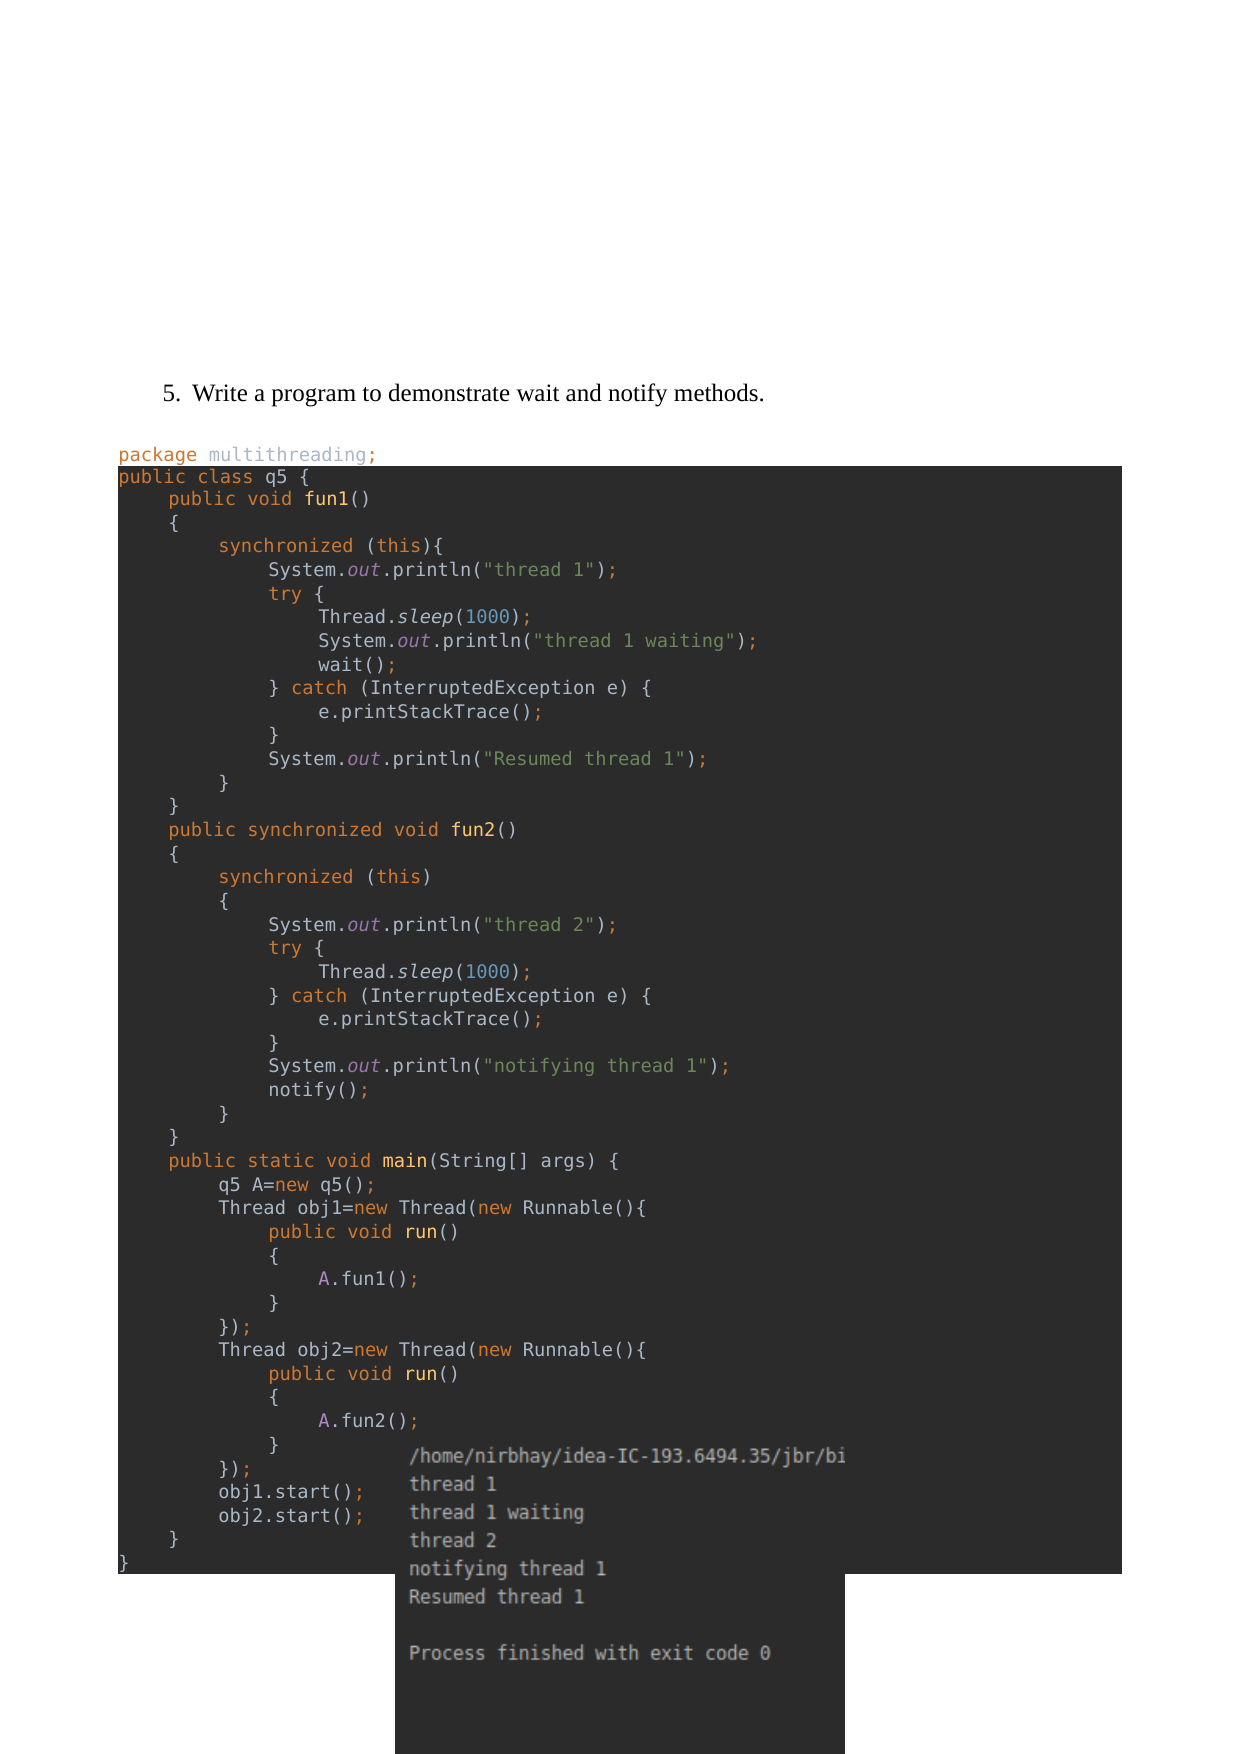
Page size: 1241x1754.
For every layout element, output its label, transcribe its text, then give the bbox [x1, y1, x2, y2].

text public void run() [118, 1221, 1122, 1245]
text System.out.println("Resumed thread 1"); [118, 748, 1122, 772]
text } catch (InterruptedException e) { [118, 677, 1122, 701]
text } [118, 1434, 1122, 1457]
text try { [118, 583, 1122, 606]
text { [118, 843, 1122, 866]
text System.out.println("thread 1 waiting"); [118, 630, 1122, 653]
text Thread obj2=new Thread(new Runnable(){ [118, 1339, 1122, 1363]
text public void fun1() [118, 488, 1122, 512]
text Thread.sleep(1000); [118, 961, 1122, 984]
text [845, 1505, 1122, 1528]
text { [118, 890, 1122, 914]
text } [118, 1528, 395, 1552]
text obj2.start(); [118, 1505, 395, 1528]
text public synchronized void fun2() [118, 819, 1122, 843]
text } [118, 1552, 395, 1574]
text } [118, 1126, 1122, 1150]
text [845, 1457, 1122, 1481]
text synchronized (this){ [118, 535, 1122, 559]
text [845, 1481, 1122, 1505]
text A.fun2(); [118, 1410, 1122, 1434]
text synchronized (this) [118, 866, 1122, 890]
text Thread.sleep(1000); [118, 606, 1122, 630]
text A.fun1(); [118, 1268, 1122, 1292]
text package multithreading; [118, 444, 1122, 466]
text } [118, 1032, 1122, 1056]
text q5 A=new q5(); [118, 1174, 1122, 1197]
text { [118, 1387, 1122, 1410]
text } [118, 1103, 1122, 1126]
picture [395, 1441, 845, 1754]
text System.out.println("thread 2"); [118, 914, 1122, 937]
text } [118, 795, 1122, 819]
text try { [118, 937, 1122, 961]
text obj1.start(); [118, 1481, 395, 1505]
text } [118, 724, 1122, 748]
text public static void main(String[] args) { [118, 1150, 1122, 1174]
list Write a program to demonstrate wait and notify methods. [162, 378, 1122, 407]
text } [118, 1292, 1122, 1316]
text } [118, 772, 1122, 795]
text notify(); [118, 1079, 1122, 1103]
text [845, 1552, 1122, 1574]
text public class q5 { [118, 466, 1122, 488]
text e.printStackTrace(); [118, 701, 1122, 724]
text }); [118, 1457, 395, 1481]
text System.out.println("thread 1"); [118, 559, 1122, 583]
text } catch (InterruptedException e) { [118, 984, 1122, 1008]
text { [118, 512, 1122, 535]
text Thread obj1=new Thread(new Runnable(){ [118, 1197, 1122, 1221]
text System.out.println("notifying thread 1"); [118, 1056, 1122, 1079]
text wait(); [118, 653, 1122, 677]
text { [118, 1245, 1122, 1268]
text }); [118, 1316, 1122, 1339]
text e.printStackTrace(); [118, 1008, 1122, 1032]
text [845, 1528, 1122, 1552]
text public void run() [118, 1363, 1122, 1387]
